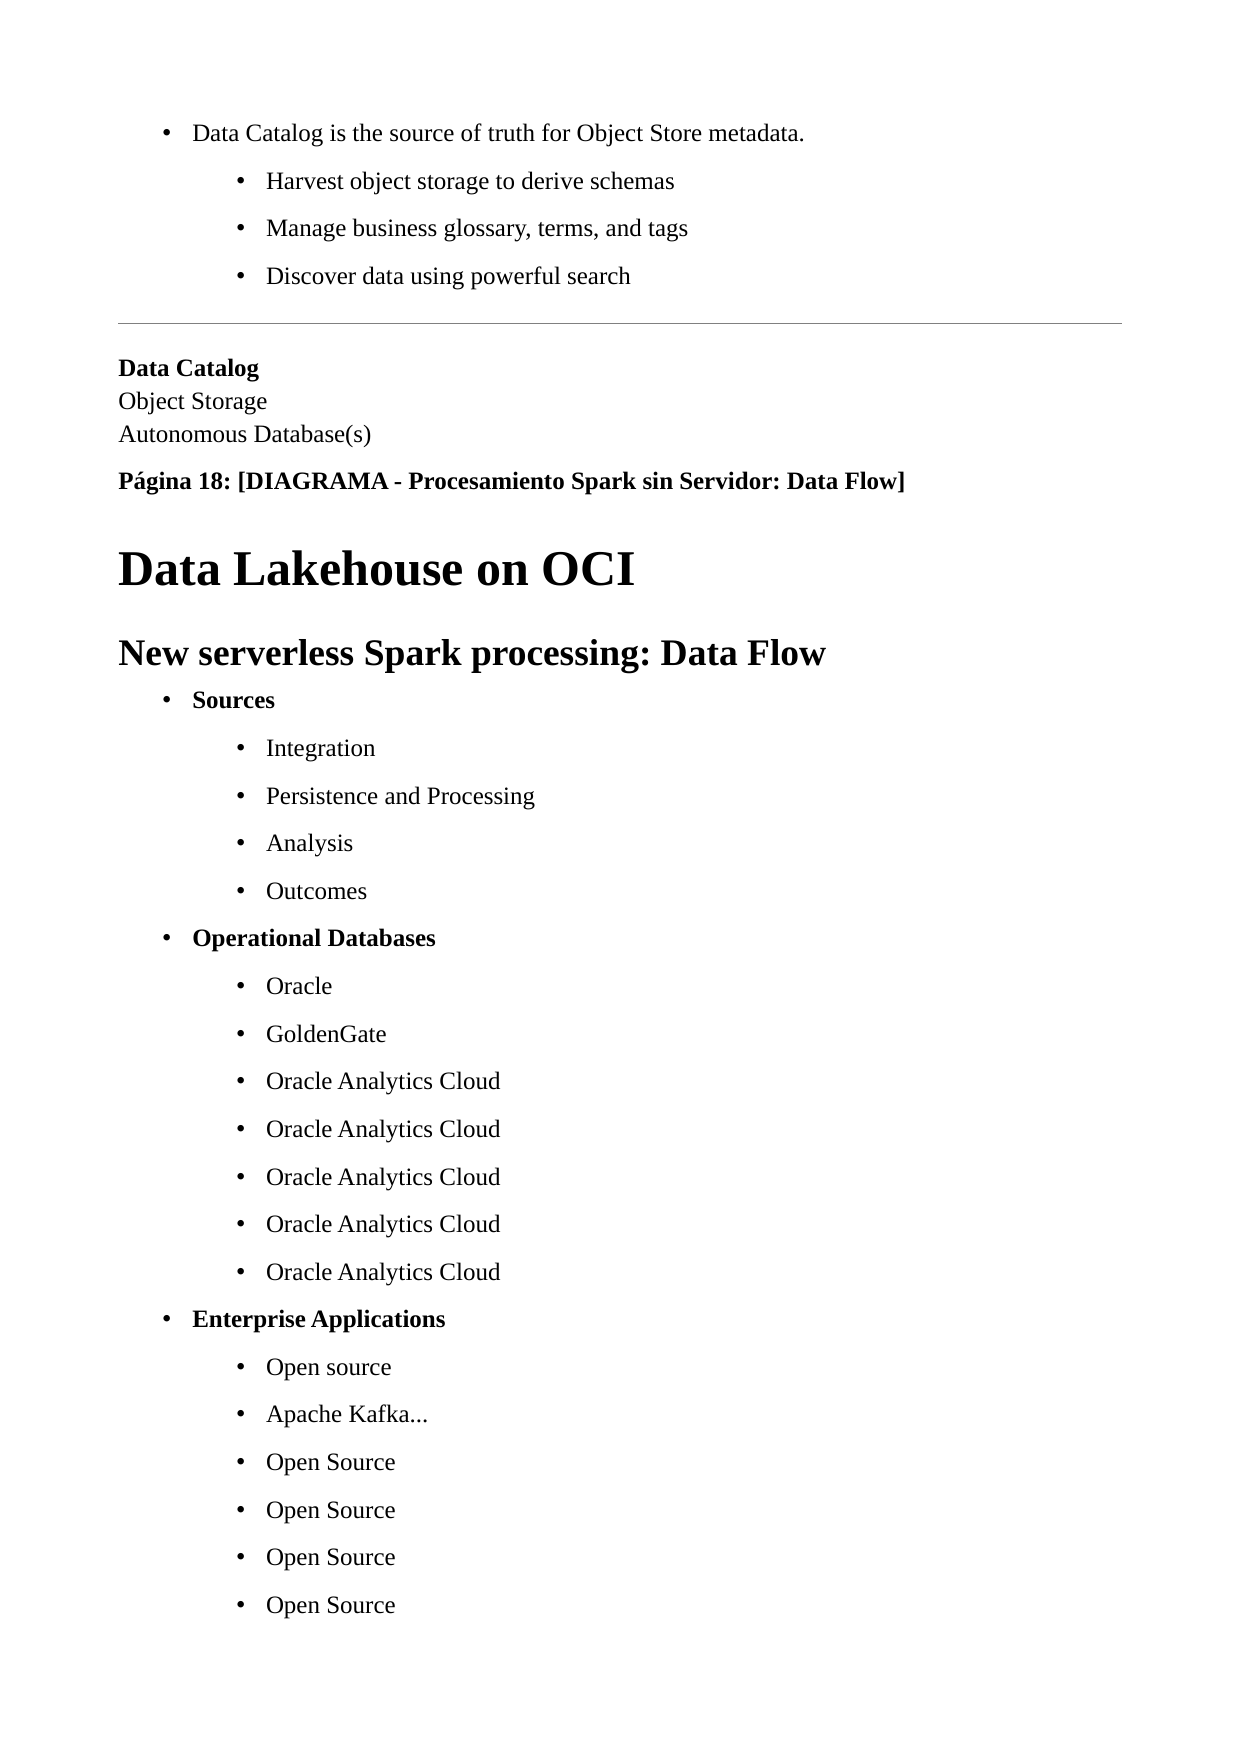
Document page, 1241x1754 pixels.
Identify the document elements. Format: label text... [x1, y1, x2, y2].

list Enterprise Applications [162, 1304, 1122, 1333]
list Harvest object storage to derive schemas [236, 166, 1122, 194]
list Open Source [236, 1590, 1122, 1619]
list Oracle Analytics Cloud [236, 1209, 1122, 1238]
list Manage business glossary, terms, and tags [236, 213, 1122, 242]
list Oracle Analytics Cloud [236, 1162, 1122, 1190]
subtitle New serverless Spark processing: Data Flow [118, 630, 1122, 673]
list Oracle Analytics Cloud [236, 1066, 1122, 1095]
text Data Catalog Object Storage Autonomous Database(s) [118, 353, 1122, 448]
list Operational Databases [162, 923, 1122, 952]
list Apache Kafka... [236, 1399, 1122, 1428]
list Integration [236, 733, 1122, 762]
list Open Source [236, 1495, 1122, 1523]
list Data Catalog is the source of truth for Object Store metadata. [162, 118, 1122, 147]
list Sources [162, 686, 1122, 714]
list GoldenGate [236, 1019, 1122, 1047]
list Oracle Analytics Cloud [236, 1257, 1122, 1286]
subtitle Data Lakehouse on OCI [118, 539, 1122, 597]
list Persistence and Processing [236, 781, 1122, 809]
list Analysis [236, 828, 1122, 857]
list Open Source [236, 1542, 1122, 1571]
text Página 18: [DIAGRAMA - Procesamiento Spark sin Servidor: Data Flow] [118, 466, 1122, 495]
list Open source [236, 1352, 1122, 1381]
list Open Source [236, 1447, 1122, 1476]
list Oracle [236, 971, 1122, 1000]
list Oracle Analytics Cloud [236, 1114, 1122, 1143]
list Discover data using powerful search [236, 261, 1122, 290]
list Outcomes [236, 876, 1122, 905]
